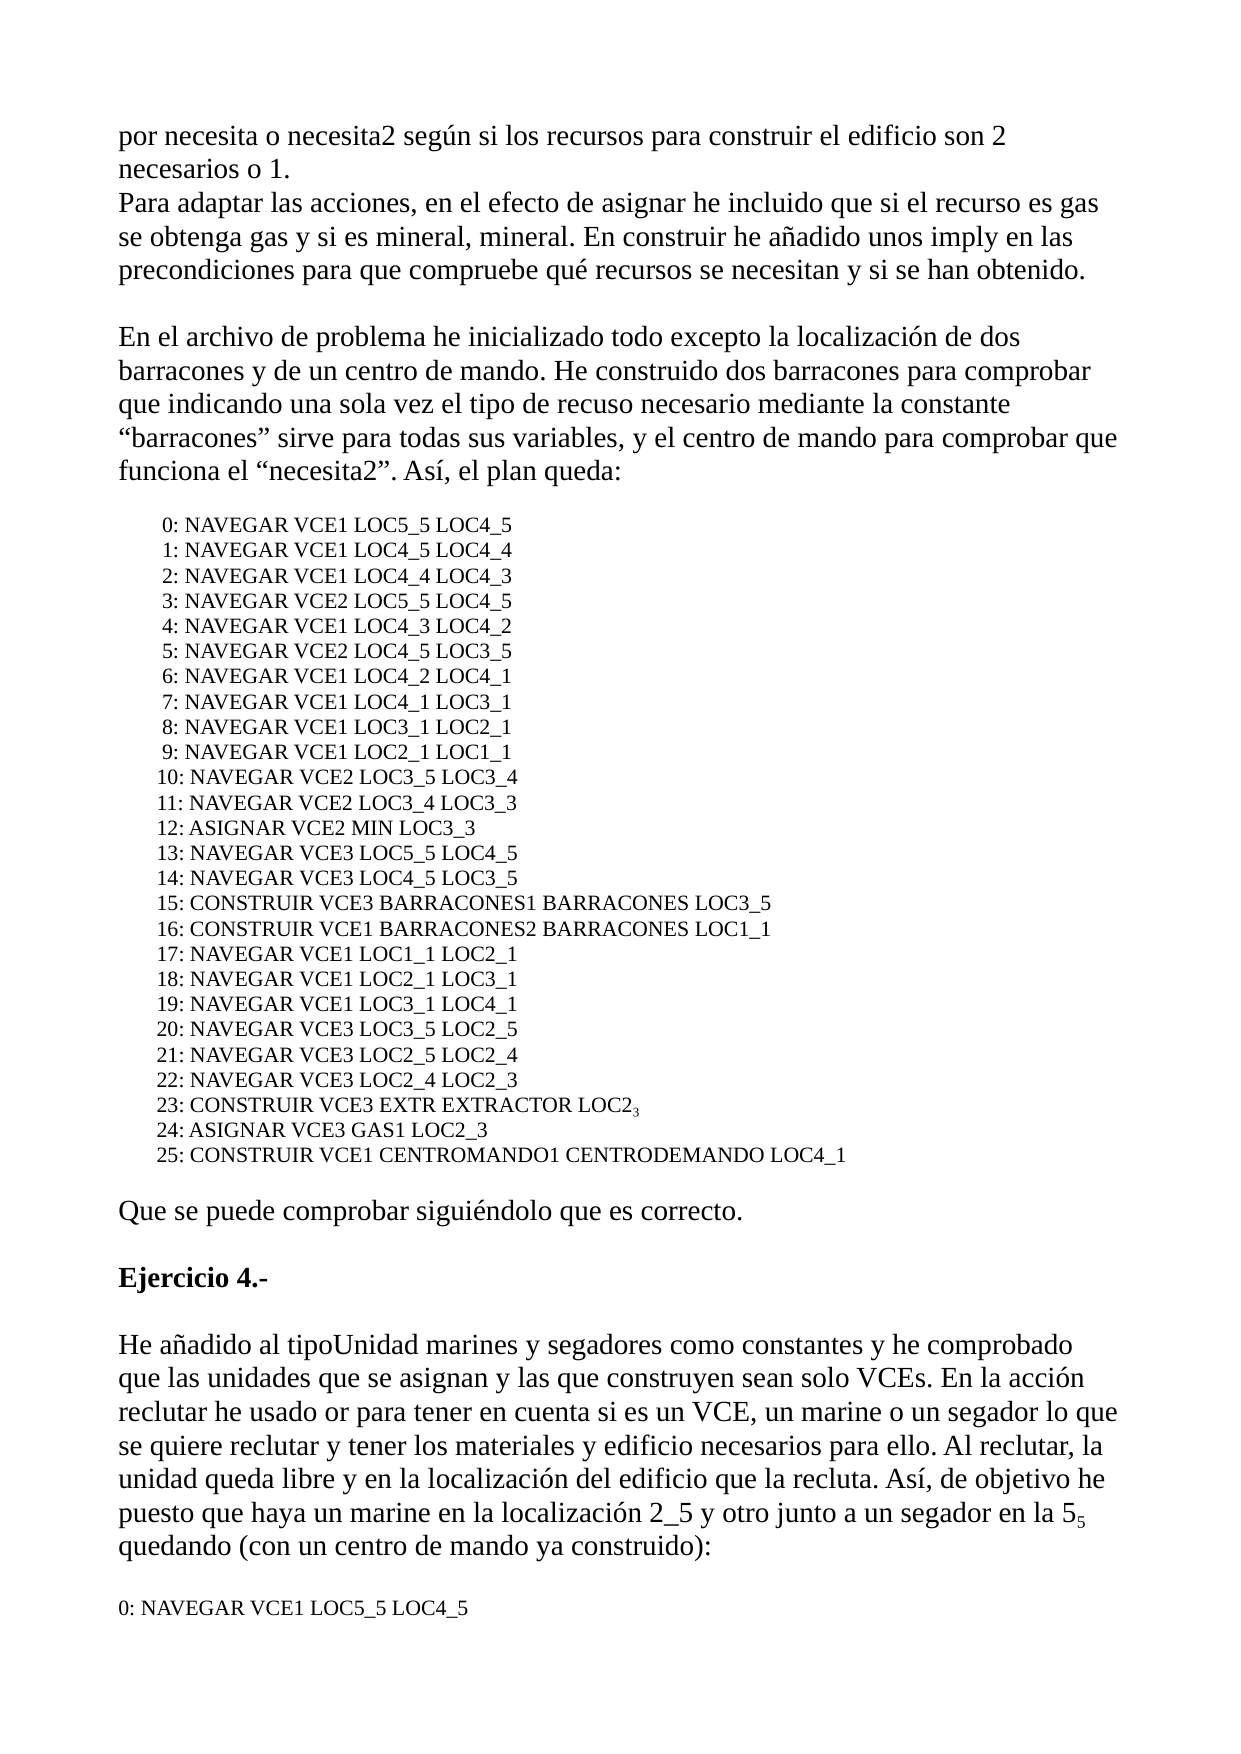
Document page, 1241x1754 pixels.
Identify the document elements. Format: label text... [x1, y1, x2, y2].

text 8: NAVEGAR VCE1 LOC3_1 LOC2_1 [118, 714, 1122, 739]
text 4: NAVEGAR VCE1 LOC4_3 LOC4_2 [118, 613, 1122, 638]
text 18: NAVEGAR VCE1 LOC2_1 LOC3_1 [118, 966, 1122, 991]
text 3: NAVEGAR VCE2 LOC5_5 LOC4_5 [118, 588, 1122, 613]
text 19: NAVEGAR VCE1 LOC3_1 LOC4_1 [118, 991, 1122, 1016]
text Que se puede comprobar siguiéndolo que es correcto. [118, 1193, 1122, 1226]
text 6: NAVEGAR VCE1 LOC4_2 LOC4_1 [118, 663, 1122, 689]
text 0: NAVEGAR VCE1 LOC5_5 LOC4_5 [118, 512, 1122, 537]
text 11: NAVEGAR VCE2 LOC3_4 LOC3_3 [118, 789, 1122, 815]
text 15: CONSTRUIR VCE3 BARRACONES1 BARRACONES LOC3_5 [118, 890, 1122, 916]
text 16: CONSTRUIR VCE1 BARRACONES2 BARRACONES LOC1_1 [118, 916, 1122, 941]
text Para adaptar las acciones, en el efecto de asignar he incluido que si el recurso es gas se obtenga gas y si es mineral, mineral. En construir he añadido unos imply en las precondiciones para que compruebe qué recursos se necesitan y si se han obtenido. [118, 185, 1122, 286]
text 13: NAVEGAR VCE3 LOC5_5 LOC4_5 [118, 840, 1122, 865]
text 22: NAVEGAR VCE3 LOC2_4 LOC2_3 [118, 1067, 1122, 1092]
text 10: NAVEGAR VCE2 LOC3_5 LOC3_4 [118, 764, 1122, 789]
text 2: NAVEGAR VCE1 LOC4_4 LOC4_3 [118, 563, 1122, 588]
text 0: NAVEGAR VCE1 LOC5_5 LOC4_5 [118, 1595, 1122, 1621]
text He añadido al tipoUnidad marines y segadores como constantes y he comprobado que las unidades que se asignan y las que construyen sean solo VCEs. En la acción reclutar he usado or para tener en cuenta si es un VCE, un marine o un segador lo que se quiere reclutar y tener los materiales y edificio necesarios para ello. Al reclutar, la unidad queda libre y en la localización del edificio que la recluta. Así, de objetivo he puesto que haya un marine en la localización 2_5 y otro junto a un segador en la 5₅ quedando (con un centro de mando ya construido): [118, 1327, 1122, 1562]
text 25: CONSTRUIR VCE1 CENTROMANDO1 CENTRODEMANDO LOC4_1 [118, 1142, 1122, 1168]
text 9: NAVEGAR VCE1 LOC2_1 LOC1_1 [118, 739, 1122, 764]
text 14: NAVEGAR VCE3 LOC4_5 LOC3_5 [118, 865, 1122, 890]
text 23: CONSTRUIR VCE3 EXTR EXTRACTOR LOC2₃ [118, 1092, 1122, 1117]
text por necesita o necesita2 según si los recursos para construir el edificio son 2 necesarios o 1. [118, 118, 1122, 185]
text 17: NAVEGAR VCE1 LOC1_1 LOC2_1 [118, 941, 1122, 966]
text 21: NAVEGAR VCE3 LOC2_5 LOC2_4 [118, 1042, 1122, 1067]
text 24: ASIGNAR VCE3 GAS1 LOC2_3 [118, 1117, 1122, 1142]
text Ejercicio 4.- [118, 1260, 1122, 1293]
text En el archivo de problema he inicializado todo excepto la localización de dos barracones y de un centro de mando. He construido dos barracones para comprobar que indicando una sola vez el tipo de recuso necesario mediante la constante “barracones” sirve para todas sus variables, y el centro de mando para comprobar que funciona el “necesita2”. Así, el plan queda: [118, 319, 1122, 487]
text 20: NAVEGAR VCE3 LOC3_5 LOC2_5 [118, 1016, 1122, 1042]
text 1: NAVEGAR VCE1 LOC4_5 LOC4_4 [118, 537, 1122, 563]
text 5: NAVEGAR VCE2 LOC4_5 LOC3_5 [118, 638, 1122, 663]
text 12: ASIGNAR VCE2 MIN LOC3_3 [118, 815, 1122, 840]
text 7: NAVEGAR VCE1 LOC4_1 LOC3_1 [118, 689, 1122, 714]
